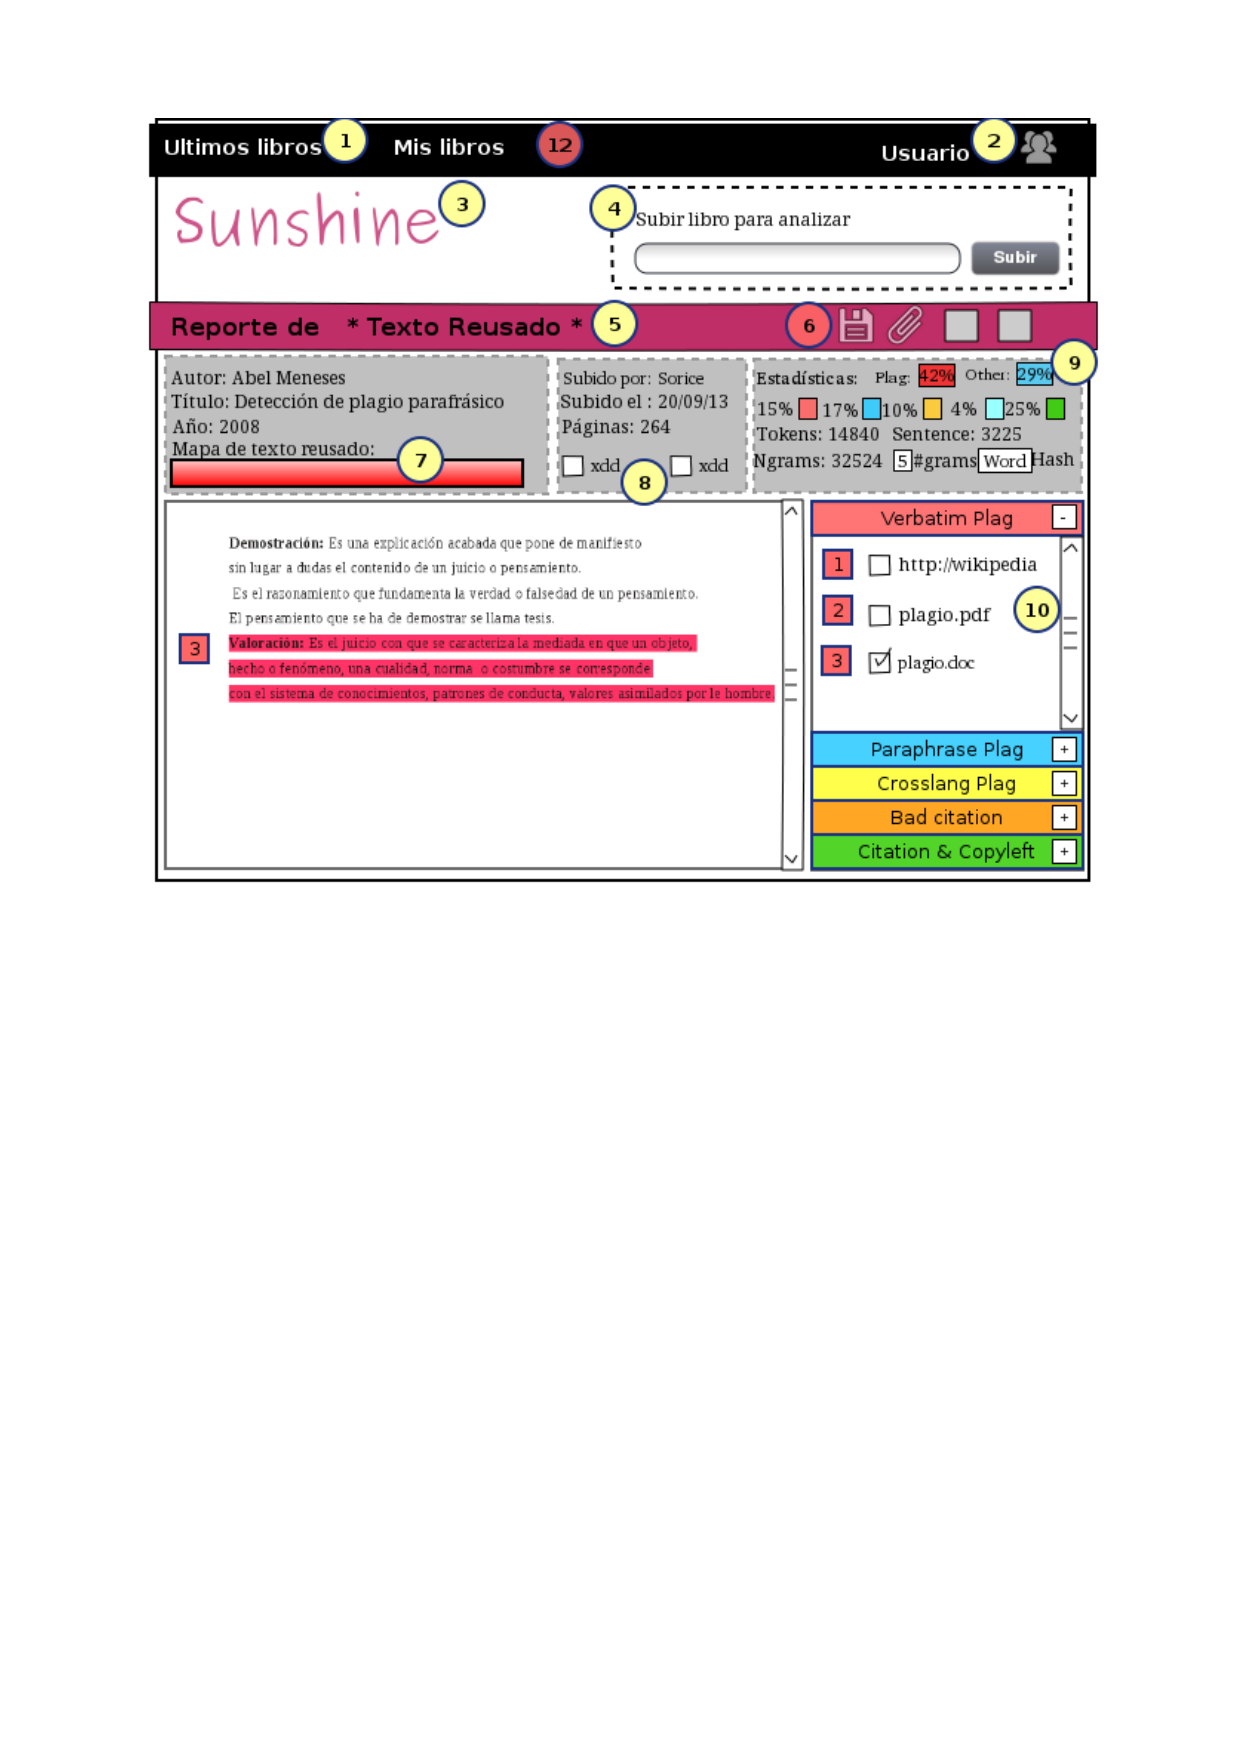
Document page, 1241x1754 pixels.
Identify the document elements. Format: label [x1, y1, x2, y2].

picture [136, 118, 1104, 894]
